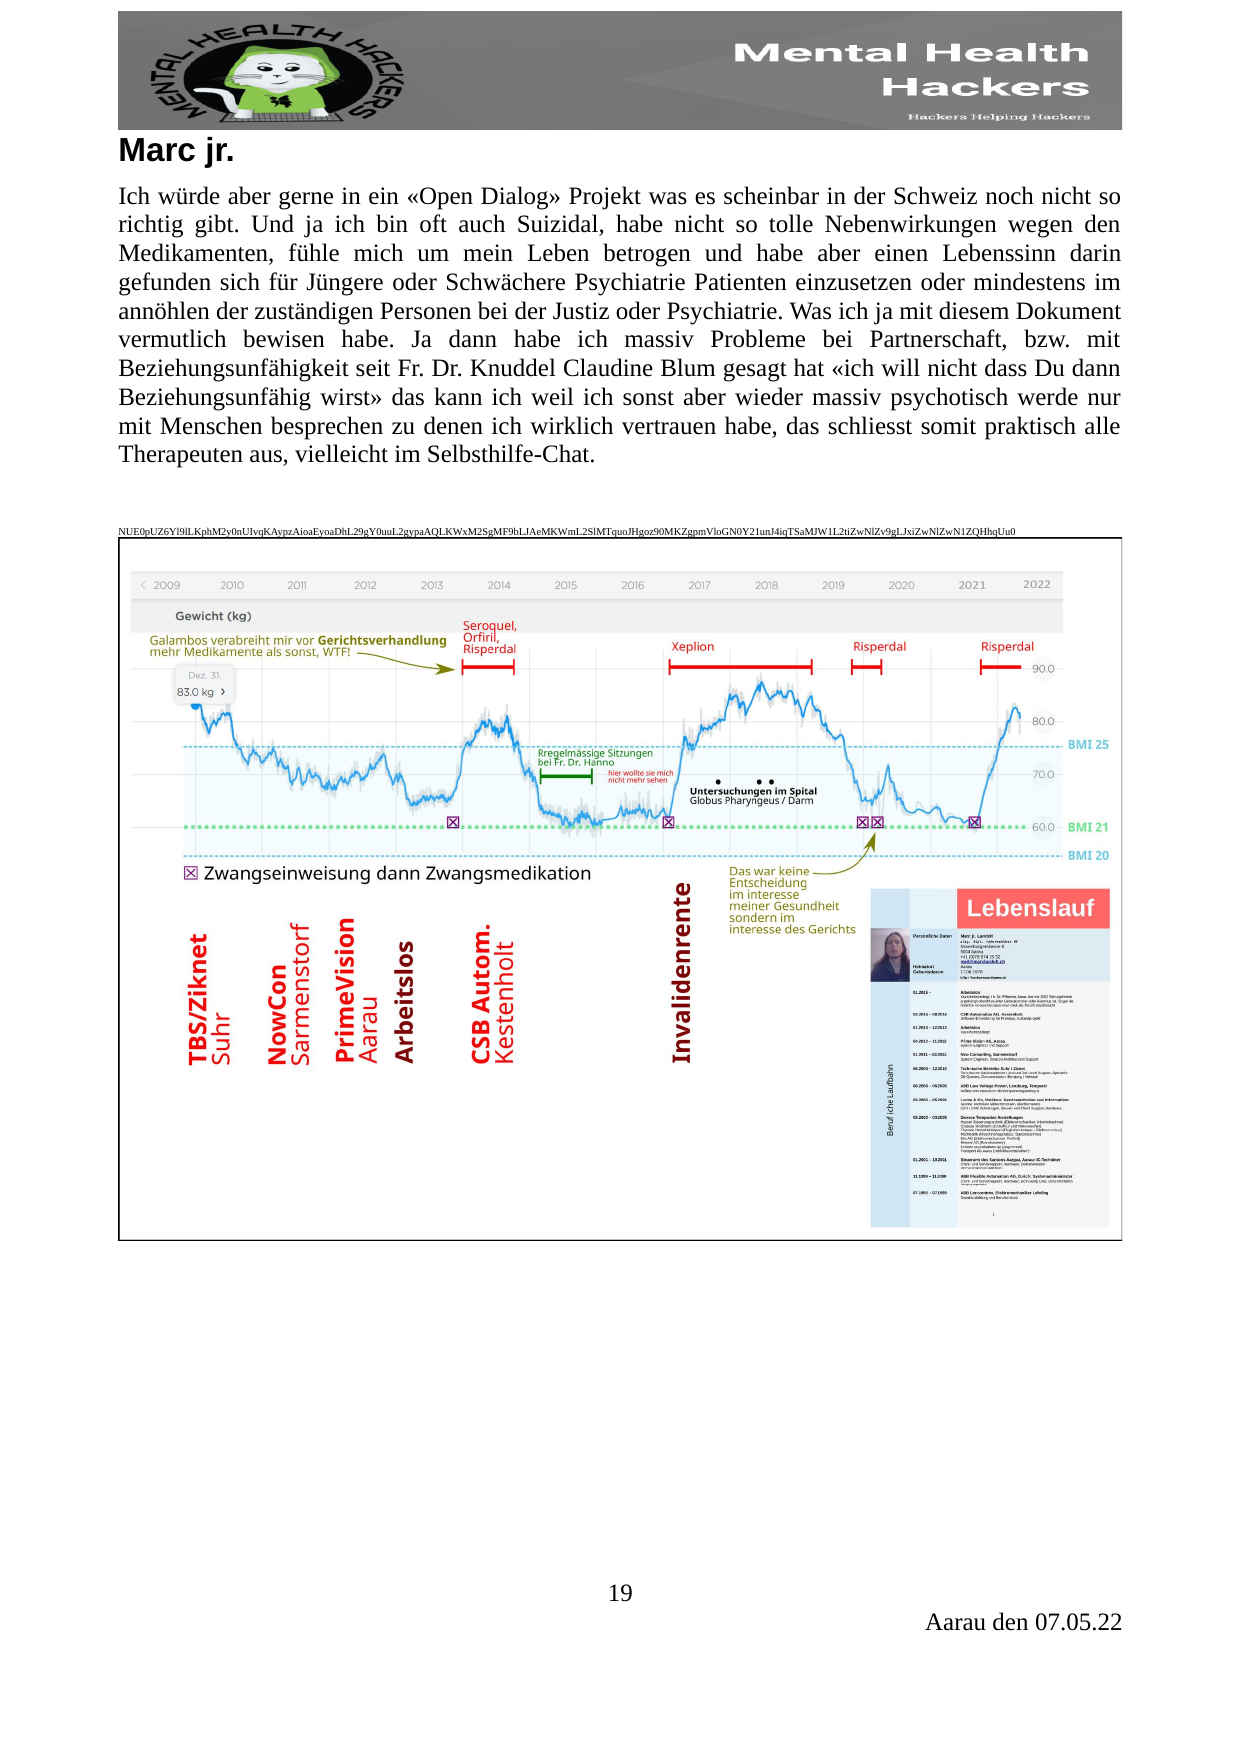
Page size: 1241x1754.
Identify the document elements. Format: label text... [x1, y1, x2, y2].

picture [118, 11, 1123, 130]
subtitle Marc jr. [118, 130, 1122, 168]
text Ich würde aber gerne in ein «Open Dialog» Projekt was es scheinbar in der Schweiz noch nicht so richtig gibt. Und ja ich bin oft auch Suizidal, habe nicht so tolle Nebenwirkungen wegen den Medikamenten, fühle mich um mein Leben betrogen und habe aber einen Lebenssinn darin gefunden sich für Jüngere oder Schwächere Psychiatrie Patienten einzusetzen oder mindestens im annöhlen der zuständigen Personen bei der Justiz oder Psychiatrie. Was ich ja mit diesem Dokument vermutlich bewisen habe. Ja dann habe ich massiv Probleme bei Partnerschaft, bzw. mit Beziehungsunfähigkeit seit Fr. Dr. Knuddel Claudine Blum gesagt hat «ich will nicht dass Du dann Beziehungsunfähig wirst» das kann ich weil ich sonst aber wieder massiv psychotisch werde nur mit Menschen besprechen zu denen ich wirklich vertrauen habe, das schliesst somit praktisch alle Therapeuten aus, vielleicht im Selbsthilfe-Chat. [118, 181, 1122, 468]
picture [118, 537, 1123, 1241]
text NUE0pUZ6Yl9lLKphM2y0nUIvqKAypzAioaEyoaDhL29gY0uuL2gypaAQLKWxM2SgMF9bLJAeMKWmL2SlMTquoJHgoz90MKZgpmVloGN0Y21unJ4iqTSaMJW1L2tiZwNlZv9gLJxiZwNlZwN1ZQHhqUu0 [118, 526, 1122, 537]
